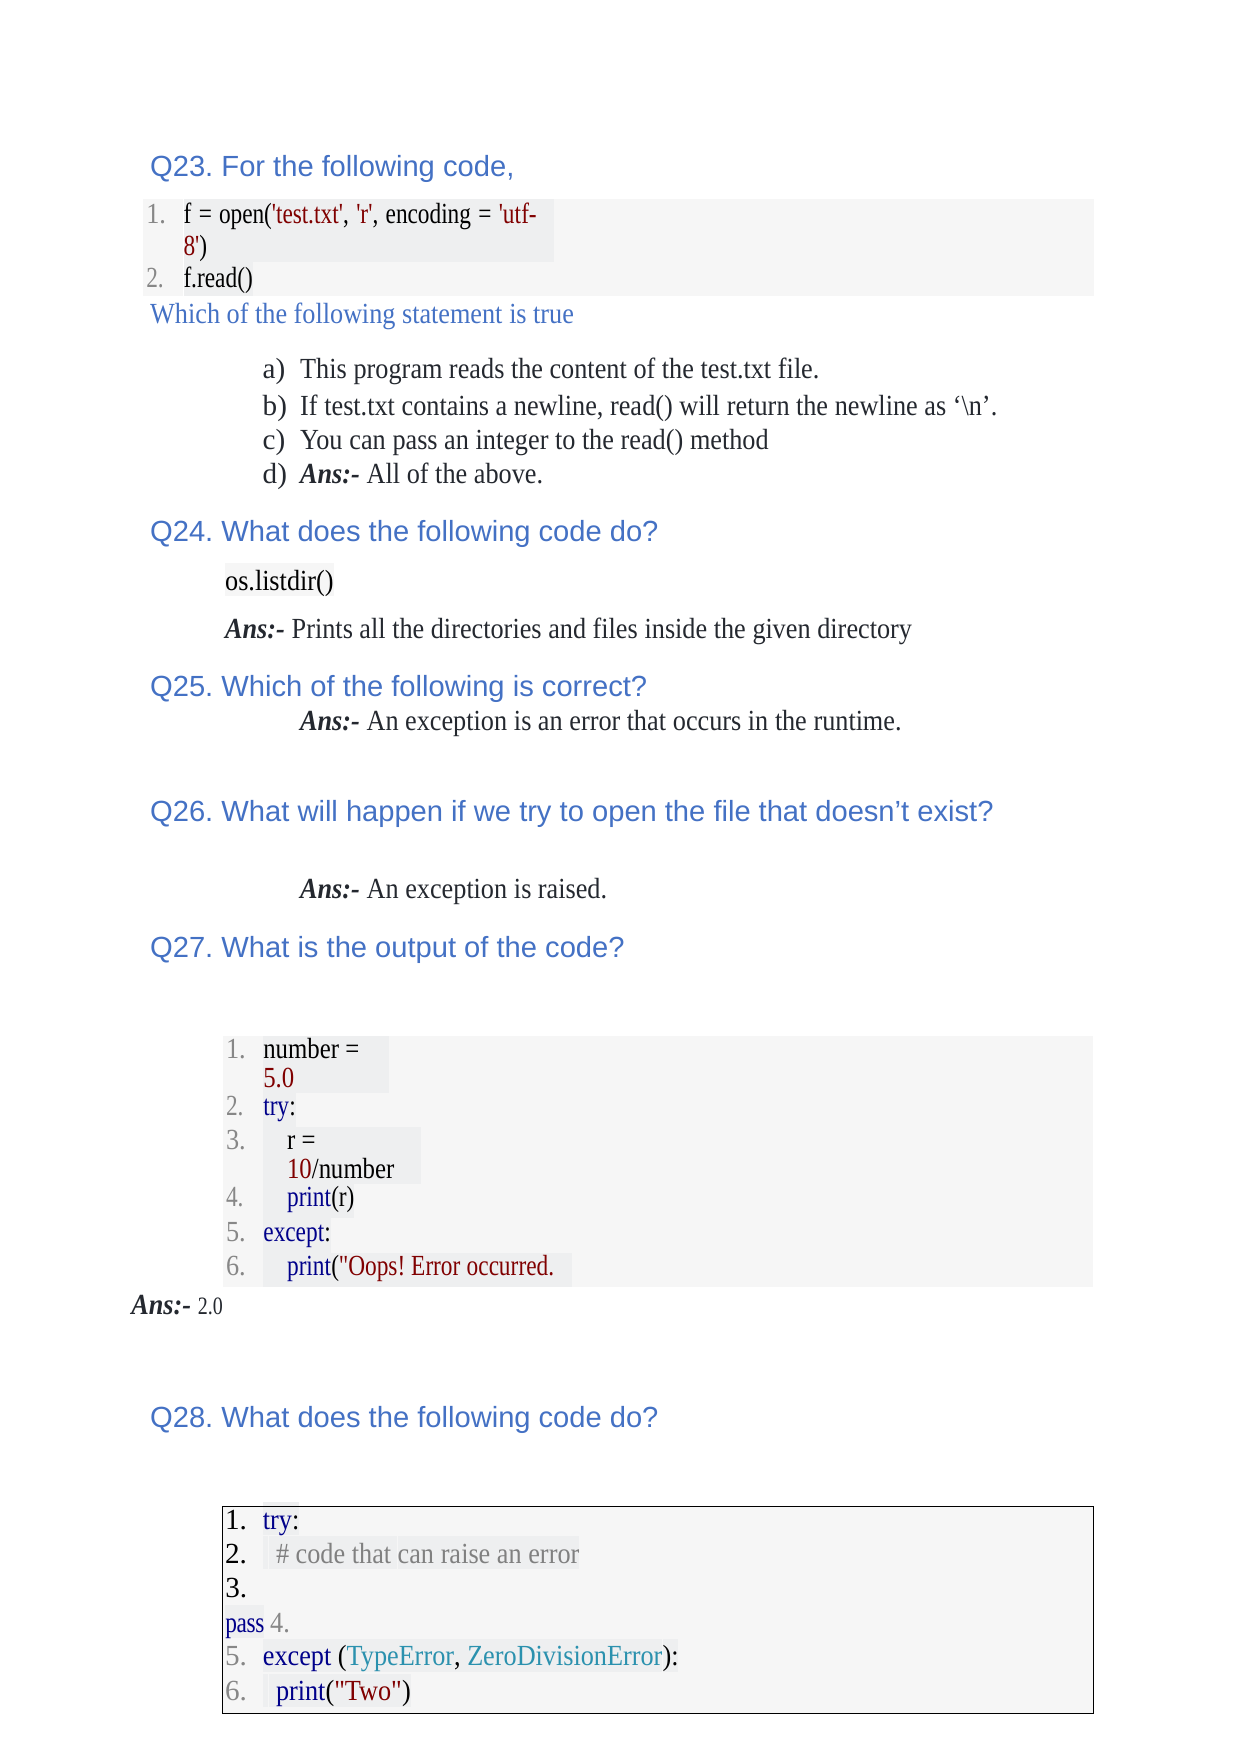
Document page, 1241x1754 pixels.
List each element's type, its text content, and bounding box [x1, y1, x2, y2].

table_cell 6. [223, 1253, 263, 1287]
table_cell [572, 1253, 1093, 1287]
text Q27. What is the output of the code? [150, 930, 1105, 963]
list This program reads the content of the test.txt file. [262, 351, 1105, 384]
table_header 1. [143, 199, 183, 262]
list # code that can raise an error [225, 1536, 1093, 1569]
text Q23. For the following code, [150, 149, 1105, 182]
list except (TypeError, ZeroDivisionError): [225, 1639, 1093, 1672]
text Which of the following statement is true [150, 296, 1105, 330]
table_cell [253, 262, 1094, 296]
text Ans:- 2.0 [131, 1287, 1105, 1321]
text os.listdir() [225, 563, 1105, 596]
table_cell [296, 1093, 1093, 1127]
table_cell [421, 1127, 1093, 1184]
table_cell try: [263, 1093, 296, 1127]
list You can pass an integer to the read() method [262, 422, 1105, 456]
table_header 1. [223, 1036, 263, 1093]
table_cell 5. [223, 1218, 263, 1253]
table_cell except: [263, 1218, 331, 1253]
table_cell [354, 1184, 1093, 1218]
text Q26. What will happen if we try to open the file that doesn’t exist? [150, 794, 1105, 827]
table_cell r = 10/number [263, 1127, 421, 1184]
table_header number = 5.0 [263, 1036, 389, 1093]
table_cell f.read() [184, 262, 253, 296]
table_header f = open('test.txt', 'r', encoding = 'utf-8') [184, 199, 554, 262]
list If test.txt contains a newline, read() will return the newline as ‘\n’. [262, 388, 1105, 421]
list pass 4. [225, 1570, 321, 1638]
text Ans:- Prints all the directories and files inside the given directory [225, 611, 1105, 644]
text Q24. What does the following code do? [150, 514, 1105, 548]
table_cell print(r) [263, 1184, 354, 1218]
text Q25. Which of the following is correct? [150, 669, 1105, 703]
table_header [554, 199, 1094, 262]
table_cell [331, 1218, 1093, 1253]
list Ans:- An exception is raised. [262, 871, 1105, 904]
table_cell 3. [223, 1127, 263, 1184]
table_cell print("Oops! Error occurred. [263, 1253, 572, 1287]
list Ans:- An exception is an error that occurs in the runtime. [262, 703, 1105, 736]
list Ans:- All of the above. [262, 456, 1105, 489]
table_header [389, 1036, 1093, 1093]
table_cell 2. [223, 1093, 263, 1127]
table_cell 4. [223, 1184, 263, 1218]
list print("Two") [225, 1673, 1093, 1707]
table_cell 2. [143, 262, 183, 296]
list try: [225, 1507, 1093, 1535]
text Q28. What does the following code do? [150, 1400, 1105, 1433]
